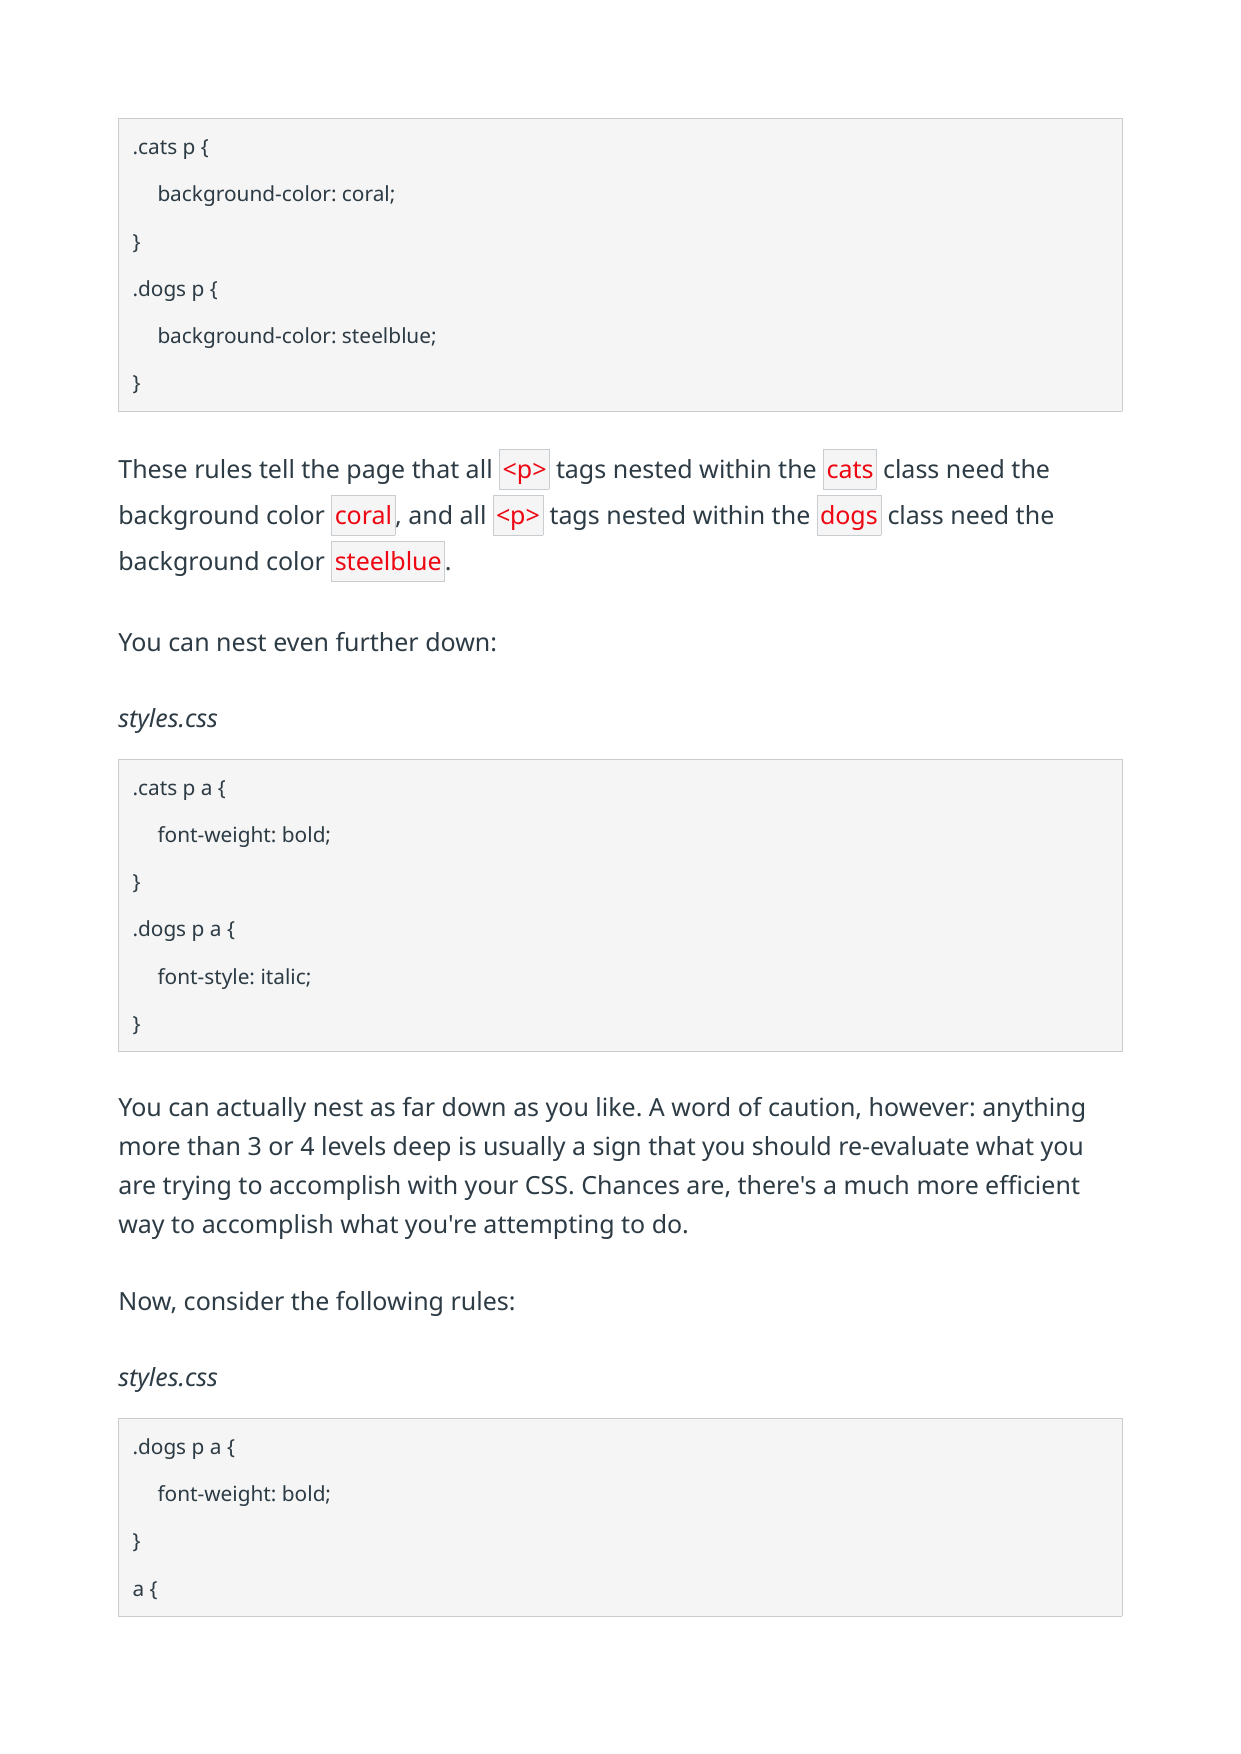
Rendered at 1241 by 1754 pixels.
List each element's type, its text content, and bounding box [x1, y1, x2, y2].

text styles.css [118, 701, 1122, 735]
text background-color: steelblue; [119, 307, 1122, 350]
text } [119, 1512, 1122, 1555]
text font-style: italic; [119, 948, 1122, 990]
text .dogs p { [119, 260, 1122, 302]
text .cats p a { [119, 760, 1122, 801]
text background-color: coral; [119, 165, 1122, 208]
text } [119, 213, 1122, 255]
text You can actually nest as far down as you like. A word of caution, however: anything more than 3 or 4 levels deep is usually a sign that you should re-evaluate what you are trying to accomplish with your CSS. Chances are, there's a much more efficient way to accomplish what you're attempting to do. [118, 1089, 1122, 1241]
text } [119, 853, 1122, 896]
text styles.css [118, 1360, 1122, 1394]
text Now, consider the following rules: [118, 1283, 1122, 1317]
text .dogs p a { [119, 900, 1122, 943]
text You can nest even further down: [118, 624, 1122, 658]
text } [119, 995, 1122, 1051]
text .cats p { [119, 119, 1122, 161]
text a { [119, 1559, 1122, 1616]
text These rules tell the page that all <p> tags nested within the cats class need the background color coral, and all <p> tags nested within the dogs class need the background color steelblue. [118, 448, 1122, 581]
text font-weight: bold; [119, 806, 1122, 849]
text font-weight: bold; [119, 1465, 1122, 1508]
text .dogs p a { [119, 1419, 1122, 1461]
text } [119, 354, 1122, 411]
